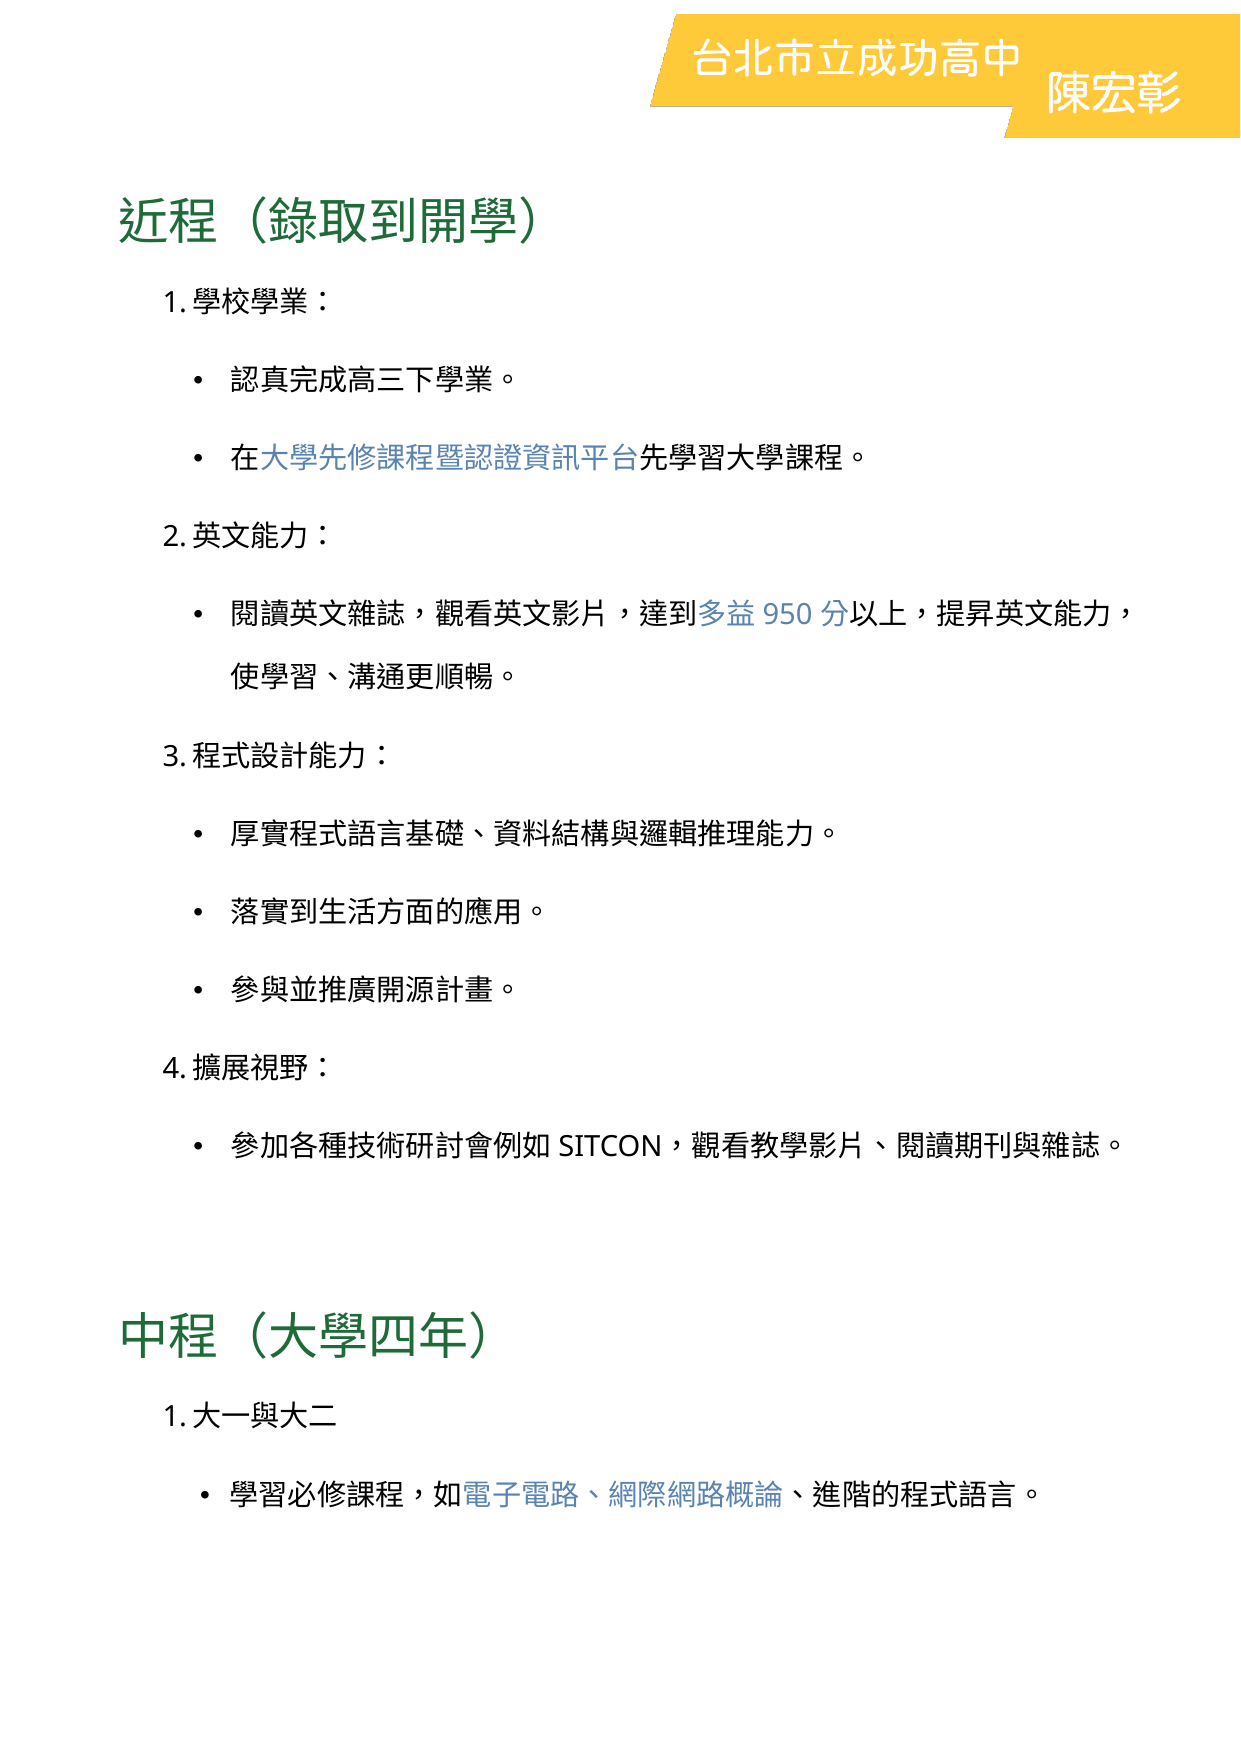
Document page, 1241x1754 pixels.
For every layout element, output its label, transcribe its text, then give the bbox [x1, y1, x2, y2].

list 英文能力： [162, 512, 1122, 555]
list 參加各種技術研討會例如 SITCON，觀看教學影片、閱讀期刊與雜誌。 [193, 1122, 1122, 1228]
list 參與並推廣開源計畫。 [193, 966, 1122, 1008]
subtitle 近程（錄取到開學） [118, 182, 1122, 254]
list 大一與大二 [162, 1393, 1122, 1435]
list 落實到生活方面的應用。 [193, 888, 1122, 931]
list 閱讀英文雜誌，觀看英文影片，達到多益 950 分以上，提昇英文能力，使學習、溝通更順暢。 [193, 591, 1122, 696]
list 認真完成高三下學業。 [193, 356, 1122, 399]
list 在大學先修課程暨認證資訊平台先學習大學課程。 [193, 434, 1122, 477]
list 厚實程式語言基礎、資料結構與邏輯推理能力。 [193, 810, 1122, 852]
picture [0, 0, 1241, 152]
subtitle 中程（大學四年） [118, 1296, 1122, 1369]
list 擴展視野： [162, 1044, 1122, 1087]
list 學習必修課程，如電子電路、網際網路概論、進階的程式語言。 [200, 1471, 1122, 1513]
list 程式設計能力： [162, 732, 1122, 774]
list 學校學業： [162, 278, 1122, 321]
